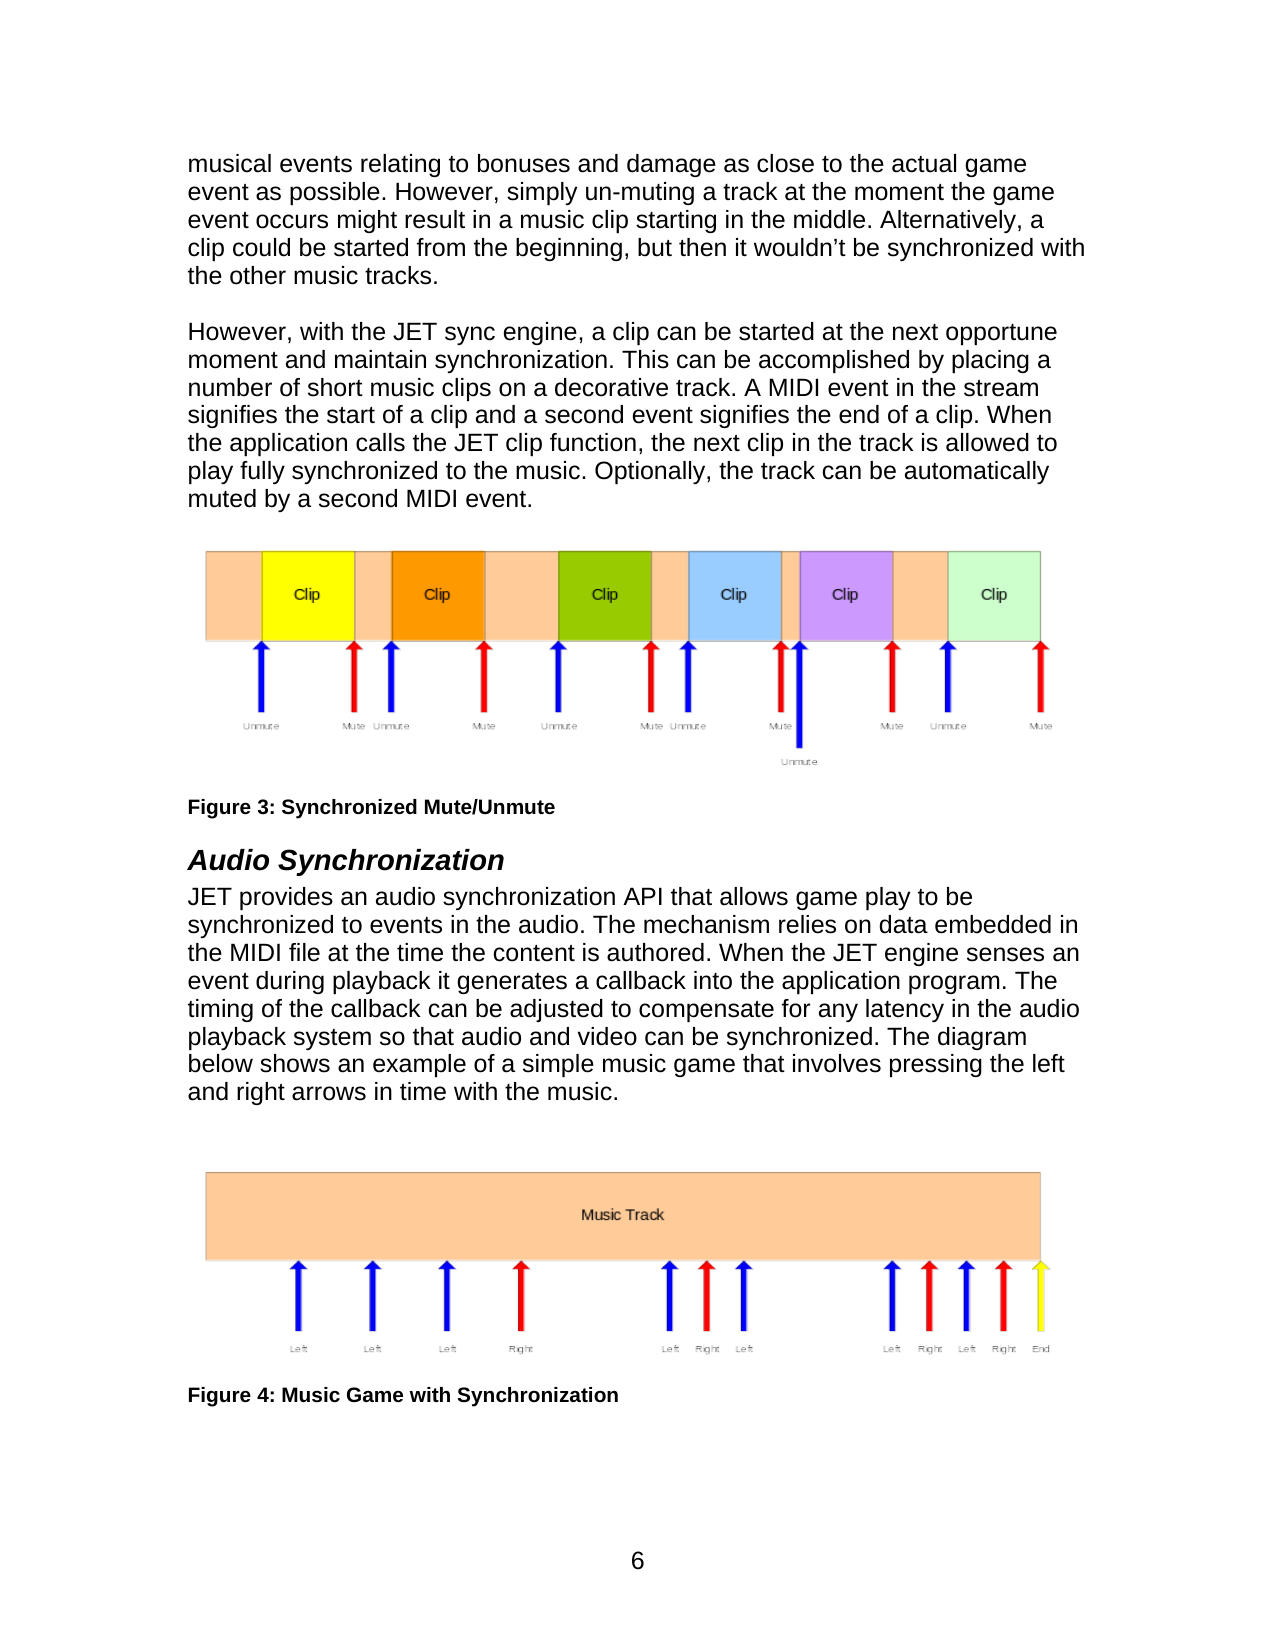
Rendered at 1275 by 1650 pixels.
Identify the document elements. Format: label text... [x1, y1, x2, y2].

text musical events relating to bonuses and damage as close to the actual game event as possible. However, simply un-muting a track at the moment the game event occurs might result in a music clip starting in the middle. Alternatively, a clip could be started from the beginning, but then it wouldn’t be synchronized with the other music tracks. [187, 150, 1087, 289]
subtitle Audio Synchronization [187, 844, 1087, 877]
text JET provides an audio synchronization API that allows game play to be synchronized to events in the audio. The mechanism relies on data embedded in the MIDI file at the time the content is authored. When the JET engine senses an event during playback it generates a callback into the application program. The timing of the callback can be adjusted to compensate for any latency in the audio playback system so that audio and video can be synchronized. The diagram below shows an example of a simple music game that involves pressing the left and right arrows in time with the music. [187, 883, 1087, 1106]
text However, with the JET sync engine, a clip can be started at the next opportune moment and maintain synchronization. This can be accomplished by placing a number of short music clips on a decorative track. A MIDI event in the stream signifies the start of a clip and a second event signifies the end of a clip. When the application calls the JET clip function, the next clip in the track is allowed to play fully synchronized to the music. Optionally, the track can be automatically muted by a second MIDI event. [187, 317, 1087, 513]
text Figure 3: Synchronized Mute/Unmute [187, 796, 1087, 819]
text Figure 4: Music Game with Synchronization [187, 1383, 1087, 1406]
